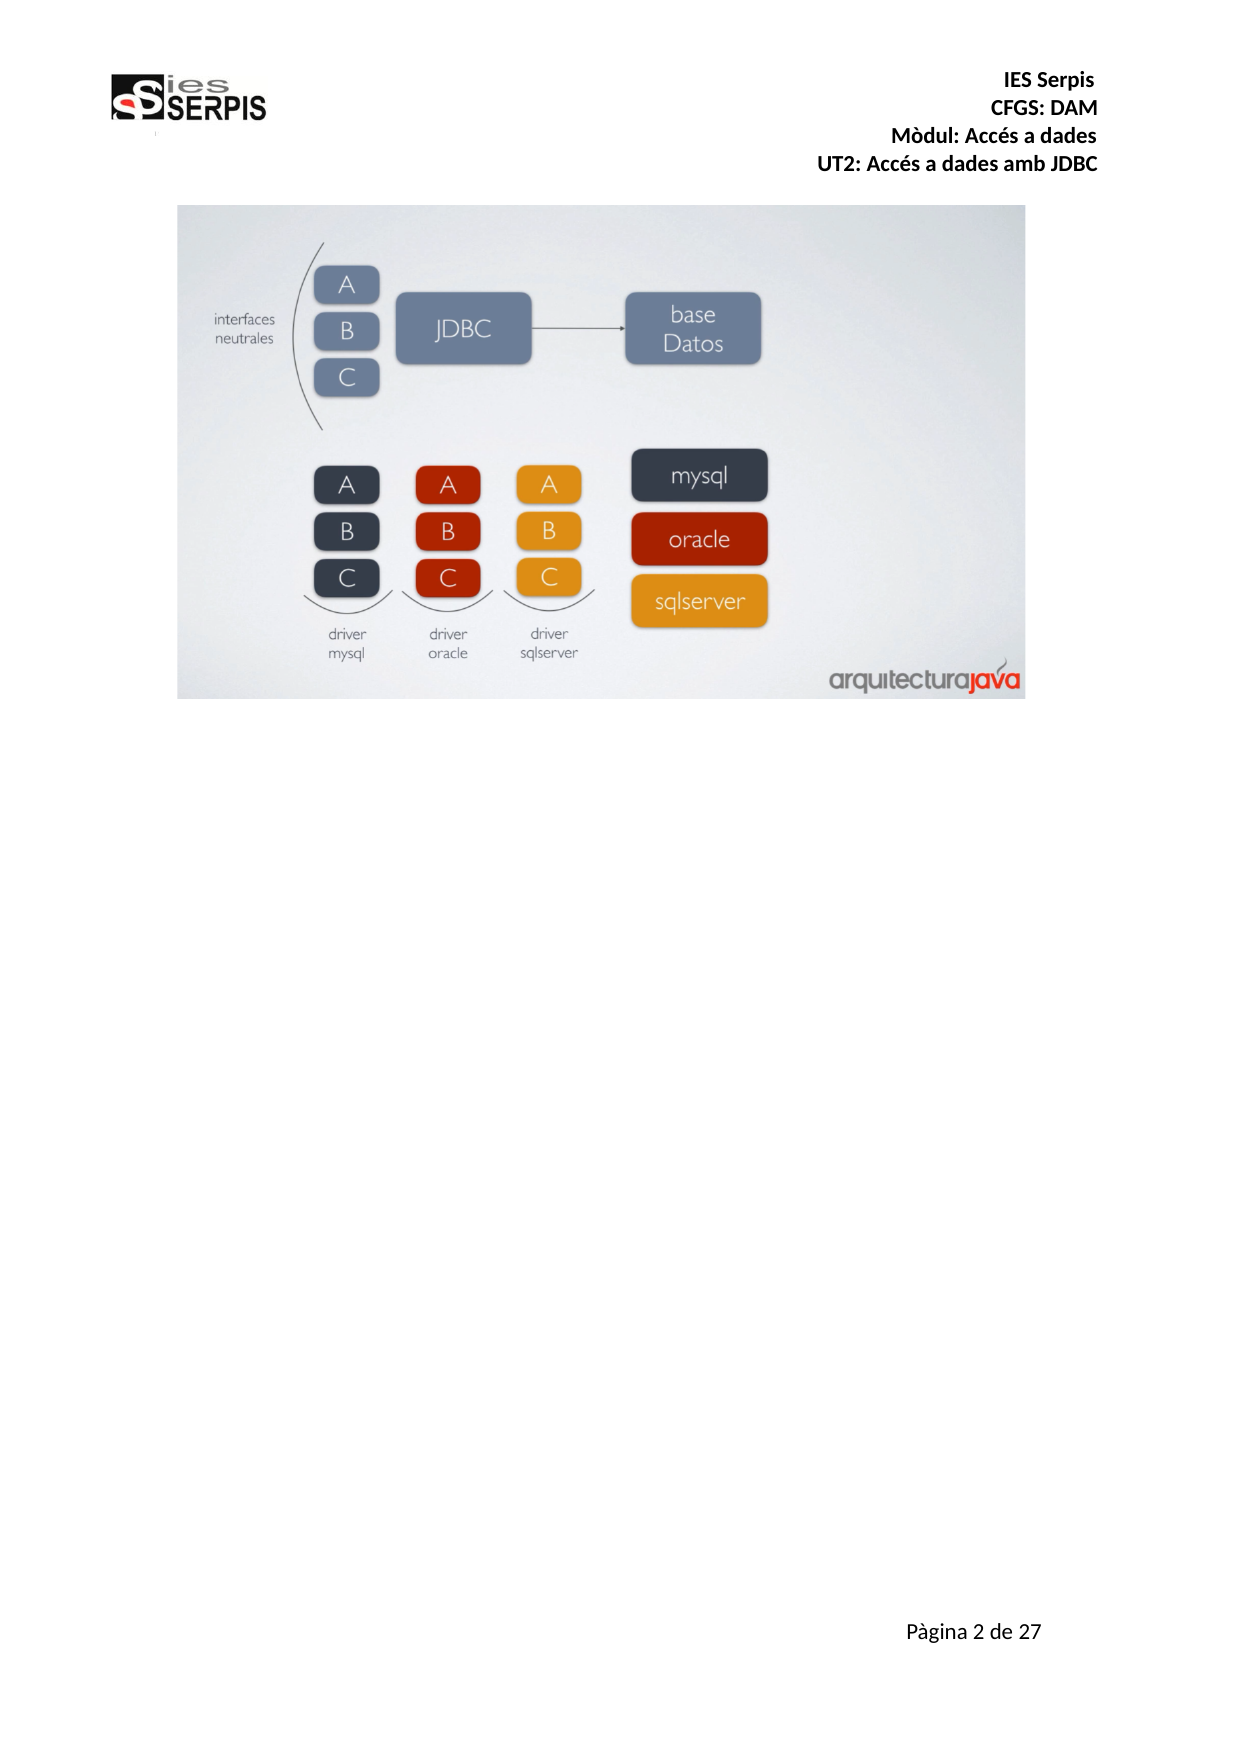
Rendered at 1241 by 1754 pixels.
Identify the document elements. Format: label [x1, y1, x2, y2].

picture [105, 65, 279, 136]
picture [177, 205, 1026, 699]
